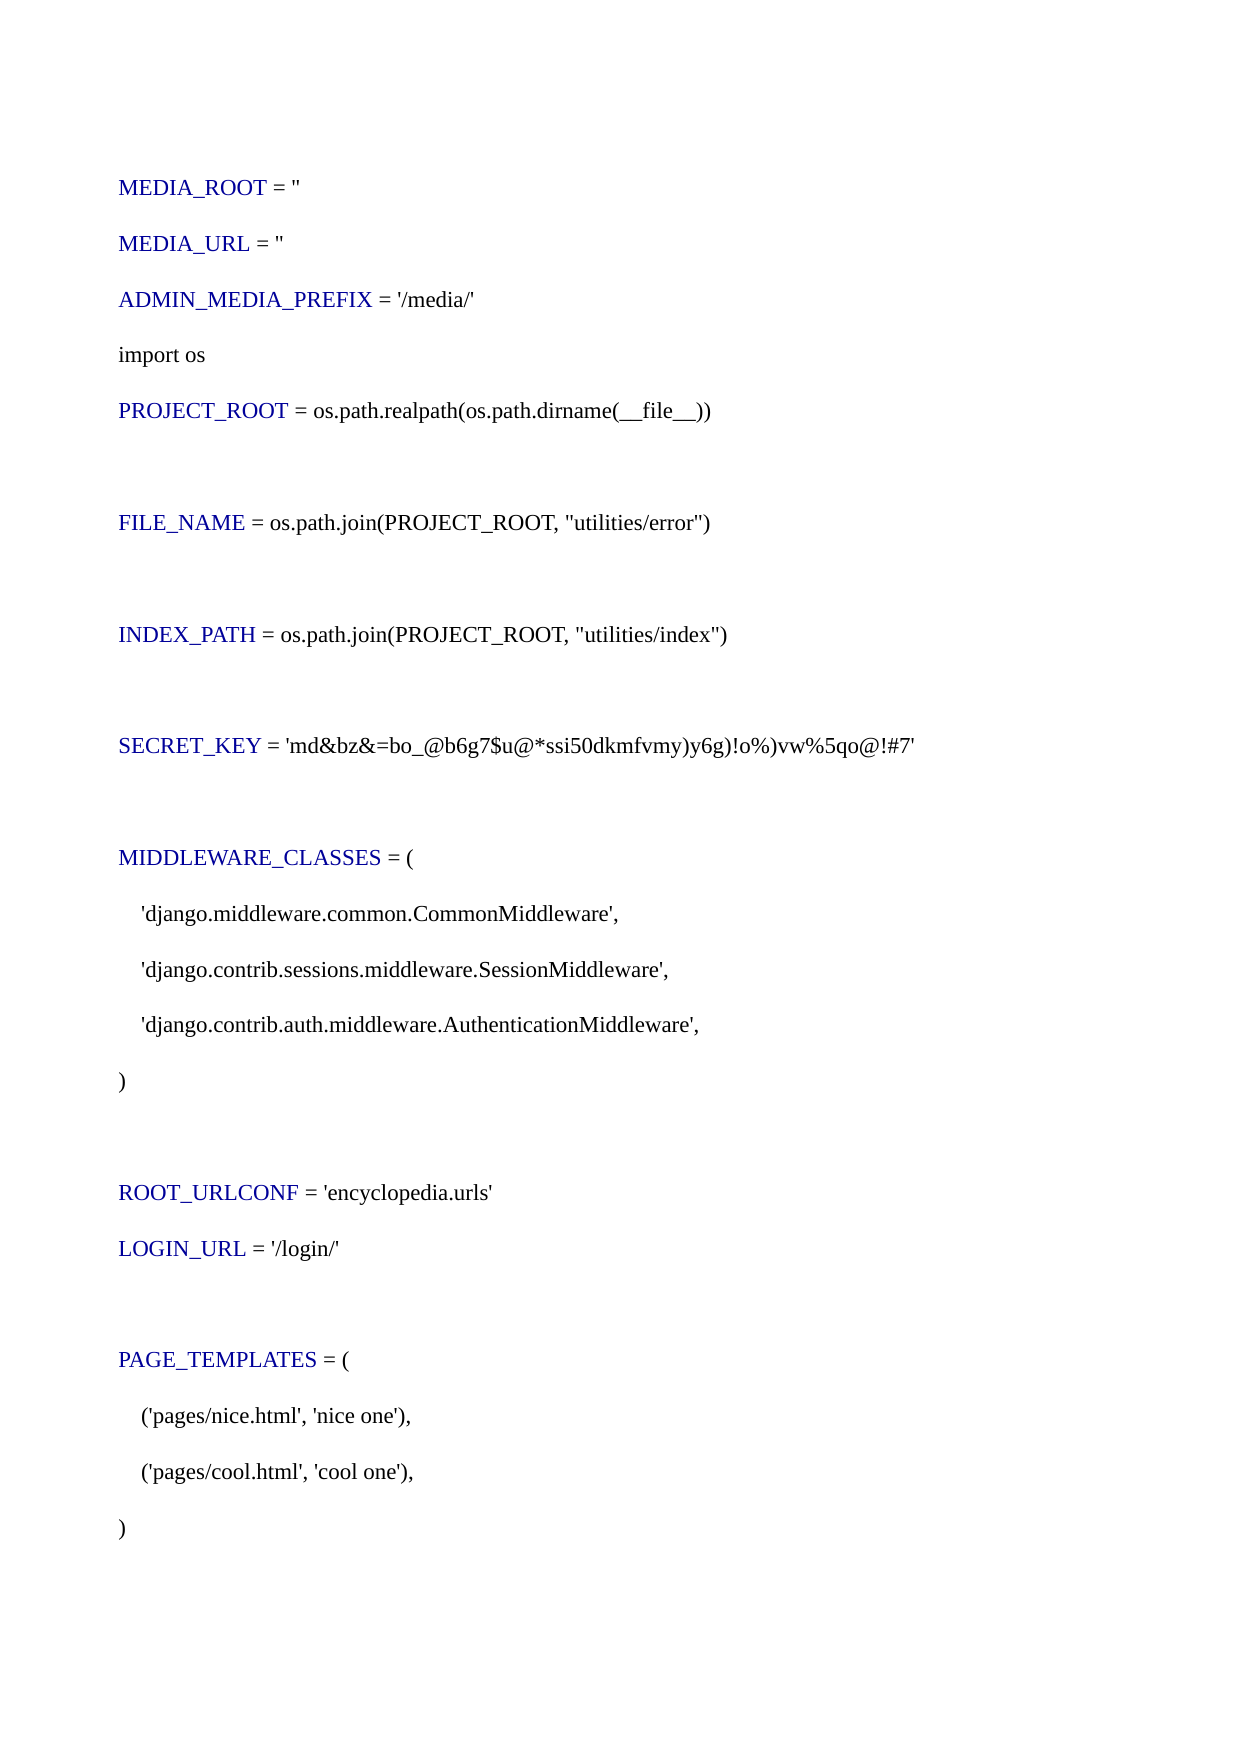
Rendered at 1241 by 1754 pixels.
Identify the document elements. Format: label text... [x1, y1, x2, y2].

text ) [118, 1067, 1122, 1094]
text ADMIN_MEDIA_PREFIX = '/media/' [118, 286, 1122, 312]
text 'django.contrib.auth.middleware.AuthenticationMiddleware', [118, 1011, 1122, 1038]
text INDEX_PATH = os.path.join(PROJECT_ROOT, "utilities/index") [118, 621, 1122, 647]
text LOGIN_URL = '/login/' [118, 1235, 1122, 1261]
text PROJECT_ROOT = os.path.realpath(os.path.dirname(__file__)) [118, 397, 1122, 424]
text ) [118, 1514, 1122, 1540]
text MIDDLEWARE_CLASSES = ( [118, 844, 1122, 870]
text ROOT_URLCONF = 'encyclopedia.urls' [118, 1179, 1122, 1205]
text MEDIA_URL = '' [118, 230, 1122, 256]
text PAGE_TEMPLATES = ( [118, 1346, 1122, 1373]
text 'django.middleware.common.CommonMiddleware', [118, 900, 1122, 926]
text SECRET_KEY = 'md&bz&=bo_@b6g7$u@*ssi50dkmfvmy)y6g)!o%)vw%5qo@!#7' [118, 732, 1122, 759]
text ('pages/nice.html', 'nice one'), [118, 1402, 1122, 1429]
text import os [118, 341, 1122, 368]
text ('pages/cool.html', 'cool one'), [118, 1458, 1122, 1484]
text FILE_NAME = os.path.join(PROJECT_ROOT, "utilities/error") [118, 509, 1122, 535]
text 'django.contrib.sessions.middleware.SessionMiddleware', [118, 956, 1122, 982]
text MEDIA_ROOT = '' [118, 174, 1122, 200]
